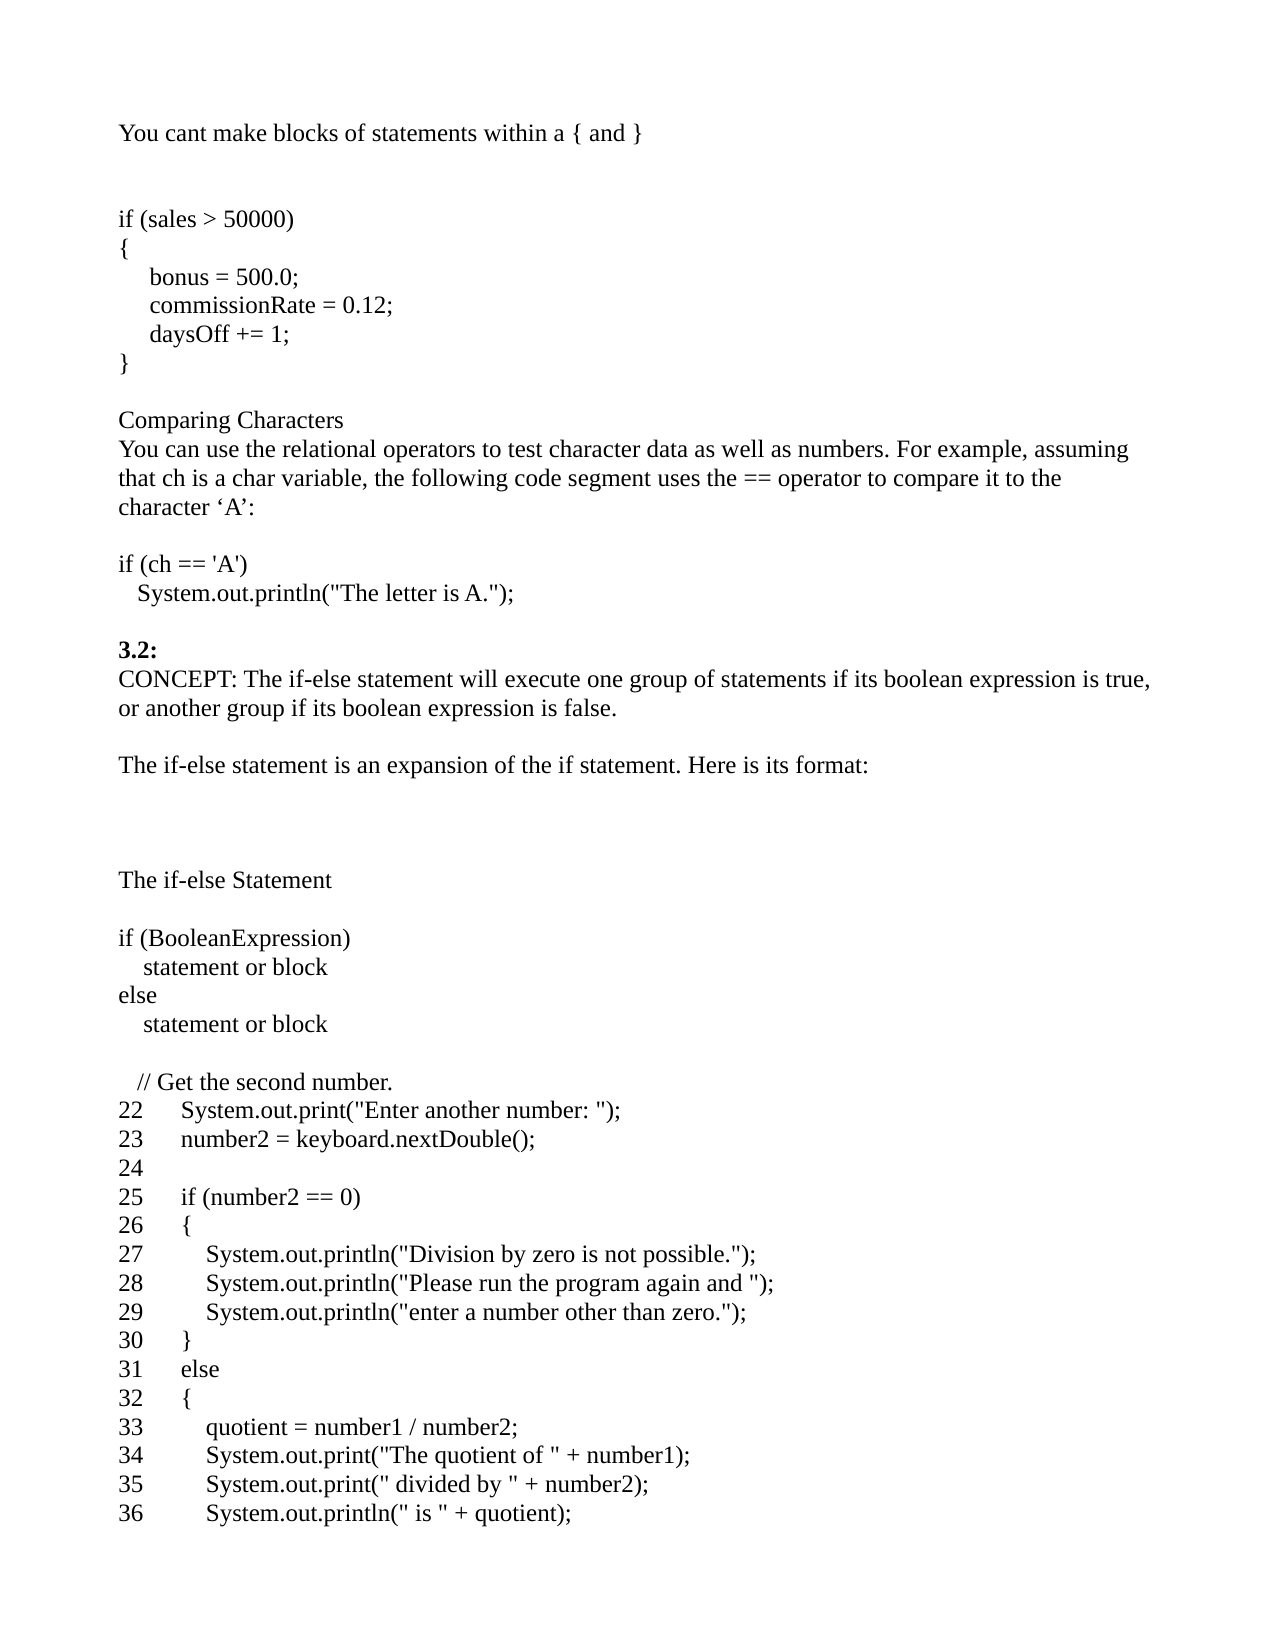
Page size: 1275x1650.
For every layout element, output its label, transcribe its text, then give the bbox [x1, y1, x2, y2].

text 3.2: [118, 636, 1157, 664]
text 25 if (number2 == 0) [118, 1182, 1157, 1211]
text 28 System.out.println("Please run the program again and "); [118, 1268, 1157, 1297]
text 23 number2 = keyboard.nextDouble(); [118, 1124, 1157, 1153]
text System.out.println("The letter is A."); [118, 578, 1157, 607]
text 34 System.out.print("The quotient of " + number1); [118, 1441, 1157, 1469]
text if (ch == 'A') [118, 549, 1157, 578]
text } [118, 348, 1157, 377]
text The if-else statement is an expansion of the if statement. Here is its format: [118, 751, 1157, 779]
text You cant make blocks of statements within a { and } [118, 118, 1157, 147]
text if (BooleanExpression) [118, 923, 1157, 952]
text 29 System.out.println("enter a number other than zero."); [118, 1297, 1157, 1326]
text commissionRate = 0.12; [118, 291, 1157, 319]
text 26 { [118, 1211, 1157, 1239]
text { [118, 233, 1157, 262]
text You can use the relational operators to test character data as well as numbers. For example, assuming that ch is a char variable, the following code segment uses the == operator to compare it to the character ‘A’: [118, 434, 1157, 521]
text 30 } [118, 1326, 1157, 1354]
text 22 System.out.print("Enter another number: "); [118, 1096, 1157, 1124]
text 24 [118, 1153, 1157, 1182]
text 32 { [118, 1383, 1157, 1412]
text statement or block [118, 952, 1157, 981]
text 35 System.out.print(" divided by " + number2); [118, 1469, 1157, 1498]
text else [118, 981, 1157, 1009]
text daysOff += 1; [118, 319, 1157, 348]
text 31 else [118, 1354, 1157, 1383]
text bonus = 500.0; [118, 262, 1157, 291]
text 36 System.out.println(" is " + quotient); [118, 1498, 1157, 1527]
text CONCEPT: The if-else statement will execute one group of statements if its boolean expression is true, or another group if its boolean expression is false. [118, 664, 1157, 722]
text if (sales > 50000) [118, 204, 1157, 233]
text // Get the second number. [118, 1067, 1157, 1096]
text The if-else Statement [118, 866, 1157, 894]
text 33 quotient = number1 / number2; [118, 1412, 1157, 1441]
text 27 System.out.println("Division by zero is not possible."); [118, 1239, 1157, 1268]
text Comparing Characters [118, 406, 1157, 434]
text statement or block [118, 1009, 1157, 1038]
